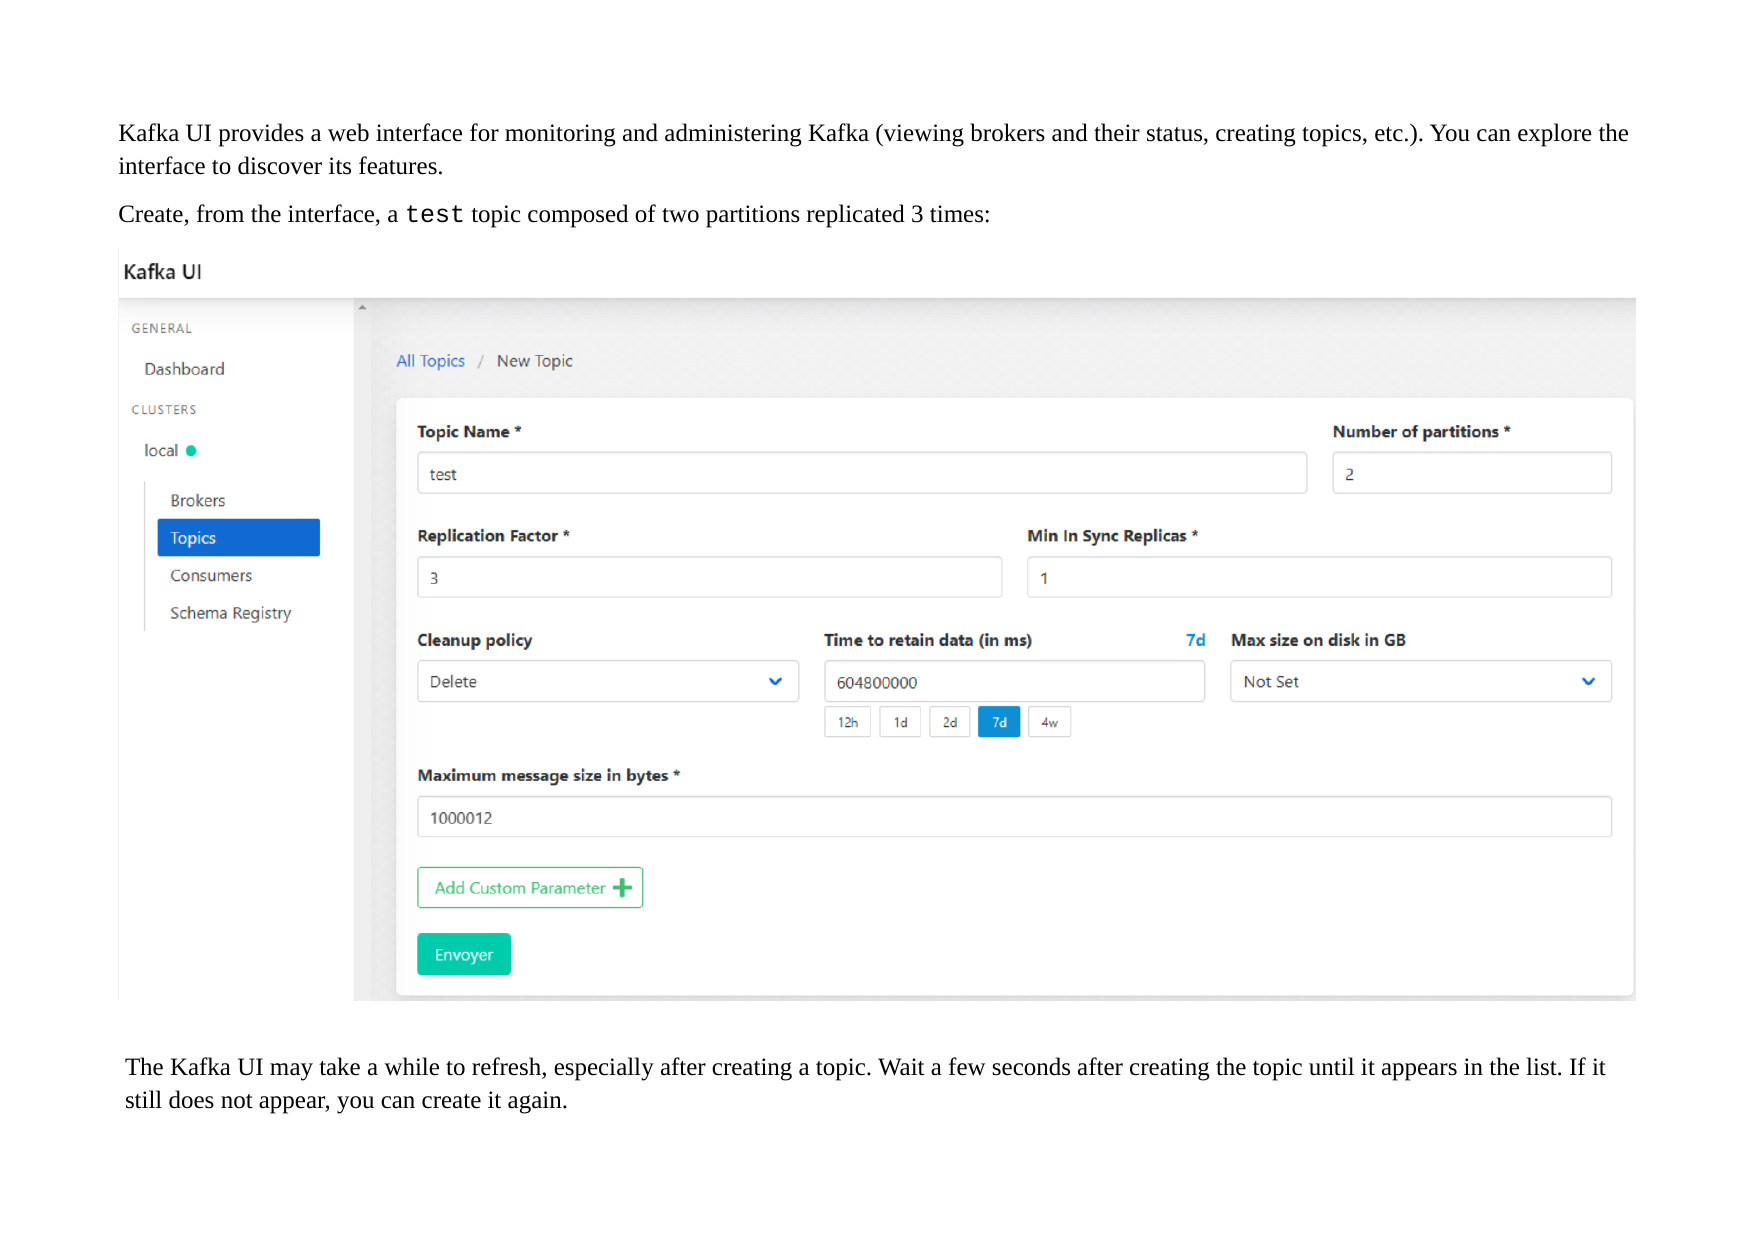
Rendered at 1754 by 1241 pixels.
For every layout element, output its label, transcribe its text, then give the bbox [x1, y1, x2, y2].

picture [118, 248, 1636, 1001]
text Kafka UI provides a web interface for monitoring and administering Kafka (viewing brokers and their status, creating topics, etc.). You can explore the interface to discover its features. [118, 118, 1636, 180]
text The Kafka UI may take a while to refresh, especially after creating a topic. Wait a few seconds after creating the topic until it appears in the list. If it still does not appear, you can create it again. [125, 1052, 1629, 1114]
text Create, from the interface, a test topic composed of two partitions replicated 3 times: [118, 199, 1636, 229]
